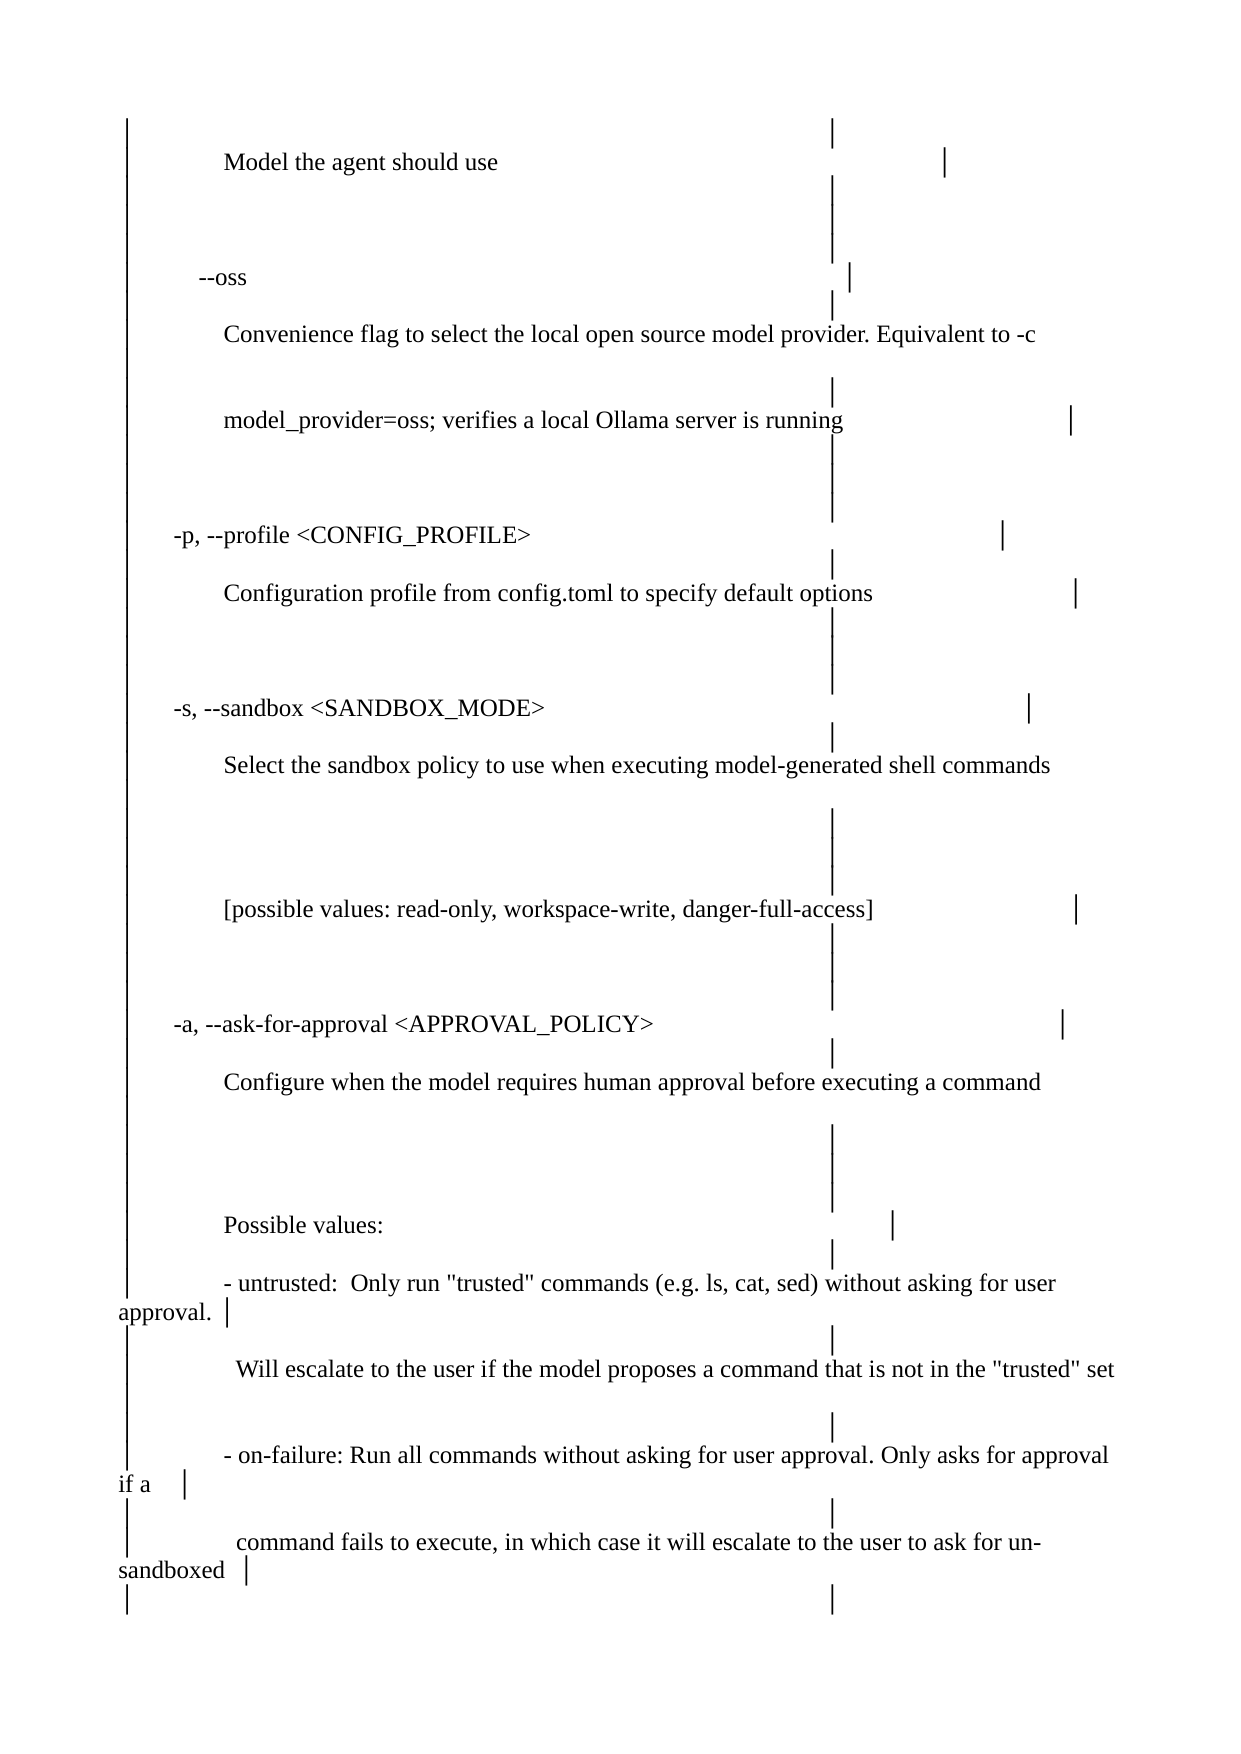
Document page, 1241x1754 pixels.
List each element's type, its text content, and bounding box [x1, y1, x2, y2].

text │ │ [118, 923, 126, 952]
text │ Configure when the model requires human approval before executing a command │ [128, 1067, 1122, 1124]
text │ │ [833, 1498, 1122, 1527]
text │ │ [128, 176, 831, 204]
text │ │ [128, 434, 831, 463]
text │ │ [128, 1498, 831, 1527]
text │ │ [118, 1239, 126, 1268]
text │ │ [833, 1182, 1122, 1211]
text │ │ [118, 1584, 126, 1613]
text │ --oss │ [128, 262, 848, 291]
text │ │ [833, 549, 1122, 578]
text │ │ [833, 808, 1122, 837]
text │ │ [128, 607, 831, 636]
text │ │ [128, 1182, 831, 1211]
text │ │ [128, 1038, 831, 1067]
text │ │ [118, 204, 126, 233]
text │ │ [128, 377, 831, 406]
text │ │ [833, 1038, 1122, 1067]
text │ │ [128, 1412, 831, 1441]
text │ │ [118, 492, 126, 521]
text │ │ [128, 1326, 831, 1354]
text │ │ [833, 1584, 1122, 1613]
text │ --oss │ [850, 262, 1122, 291]
text │ │ [118, 636, 126, 664]
text │ model_provider=oss; verifies a local Ollama server is running │ [128, 406, 1070, 434]
text │ │ [118, 722, 126, 751]
text │ │ [128, 233, 831, 262]
text │ command fails to execute, in which case it will escalate to the user to ask for un-sandboxed │ [118, 1527, 1122, 1584]
text │ Model the agent should use │ [128, 147, 943, 176]
text │ │ [128, 722, 831, 751]
text │ │ [833, 636, 1122, 664]
text │ │ [833, 204, 1122, 233]
text │ │ [128, 1584, 831, 1613]
text │ Possible values: │ [128, 1211, 891, 1239]
text │ │ [118, 866, 126, 894]
text │ model_provider=oss; verifies a local Ollama server is running │ [1072, 406, 1122, 434]
text │ │ [833, 176, 1122, 204]
text │ Configuration profile from config.toml to specify default options │ [128, 578, 1074, 607]
text │ │ [118, 176, 126, 204]
text │ │ [128, 291, 831, 319]
text │ - untrusted: Only run "trusted" commands (e.g. ls, cat, sed) without asking for user approval. │ [118, 1268, 1122, 1326]
text │ │ [118, 233, 126, 262]
text │ │ [118, 463, 126, 492]
text │ │ [118, 549, 126, 578]
text │ │ [118, 607, 126, 636]
text │ │ [118, 808, 126, 837]
text │ │ [833, 291, 1122, 319]
text │ │ [118, 664, 126, 693]
text │ │ [118, 1182, 126, 1211]
text │ │ [833, 118, 1122, 147]
text │ │ [128, 1239, 831, 1268]
text │ -a, --ask-for-approval <APPROVAL_POLICY> │ [128, 1009, 1061, 1038]
text │ -p, --profile <CONFIG_PROFILE> │ [128, 521, 1001, 549]
text │ │ [833, 923, 1122, 952]
text │ │ [833, 463, 1122, 492]
text │ -p, --profile <CONFIG_PROFILE> │ [1003, 521, 1122, 549]
text │ Will escalate to the user if the model proposes a command that is not in the "trusted" set │ [128, 1354, 1122, 1412]
text │ │ [833, 981, 1122, 1009]
text │ │ [118, 837, 126, 866]
text │ -s, --sandbox <SANDBOX_MODE> │ [128, 693, 1028, 722]
text │ │ [833, 1239, 1122, 1268]
text │ - on-failure: Run all commands without asking for user approval. Only asks for approval if a │ [118, 1441, 1122, 1498]
text │ [possible values: read-only, workspace-write, danger-full-access] │ [128, 894, 1075, 923]
text │ │ [128, 866, 831, 894]
text │ │ [118, 1153, 126, 1182]
text │ │ [128, 1124, 831, 1153]
text │ │ [118, 118, 126, 147]
text │ │ [833, 434, 1122, 463]
text │ │ [118, 1412, 126, 1441]
text │ │ [128, 463, 831, 492]
text │ │ [128, 952, 831, 981]
text │ │ [118, 291, 126, 319]
text │ │ [128, 204, 831, 233]
text │ │ [833, 866, 1122, 894]
text │ Possible values: │ [893, 1211, 1122, 1239]
text │ Model the agent should use │ [945, 147, 1122, 176]
text │ │ [128, 492, 831, 521]
text │ │ [118, 434, 126, 463]
text │ │ [118, 1124, 126, 1153]
text │ Select the sandbox policy to use when executing model-generated shell commands │ [128, 751, 1122, 808]
text │ │ [833, 377, 1122, 406]
text │ │ [833, 492, 1122, 521]
text │ │ [128, 923, 831, 952]
text │ -a, --ask-for-approval <APPROVAL_POLICY> │ [1063, 1009, 1122, 1038]
text │ │ [118, 981, 126, 1009]
text │ │ [833, 952, 1122, 981]
text │ │ [128, 981, 831, 1009]
text │ │ [128, 664, 831, 693]
text │ │ [118, 952, 126, 981]
text │ │ [833, 664, 1122, 693]
text │ │ [118, 1038, 126, 1067]
text │ │ [128, 1153, 831, 1182]
text │ │ [128, 837, 831, 866]
text │ │ [833, 1412, 1122, 1441]
text │ │ [833, 1153, 1122, 1182]
text │ │ [118, 1498, 126, 1527]
text │ │ [128, 118, 831, 147]
text │ │ [118, 377, 126, 406]
text │ Convenience flag to select the local open source model provider. Equivalent to -c │ [128, 319, 1122, 377]
text │ │ [128, 636, 831, 664]
text │ --oss │ [118, 262, 126, 291]
text │ │ [833, 607, 1122, 636]
text │ │ [833, 1326, 1122, 1354]
text │ │ [128, 808, 831, 837]
text │ -s, --sandbox <SANDBOX_MODE> │ [1030, 693, 1122, 722]
text │ │ [833, 837, 1122, 866]
text │ │ [128, 549, 831, 578]
text │ │ [118, 1326, 126, 1354]
text │ │ [833, 233, 1122, 262]
text │ │ [833, 722, 1122, 751]
text │ │ [833, 1124, 1122, 1153]
